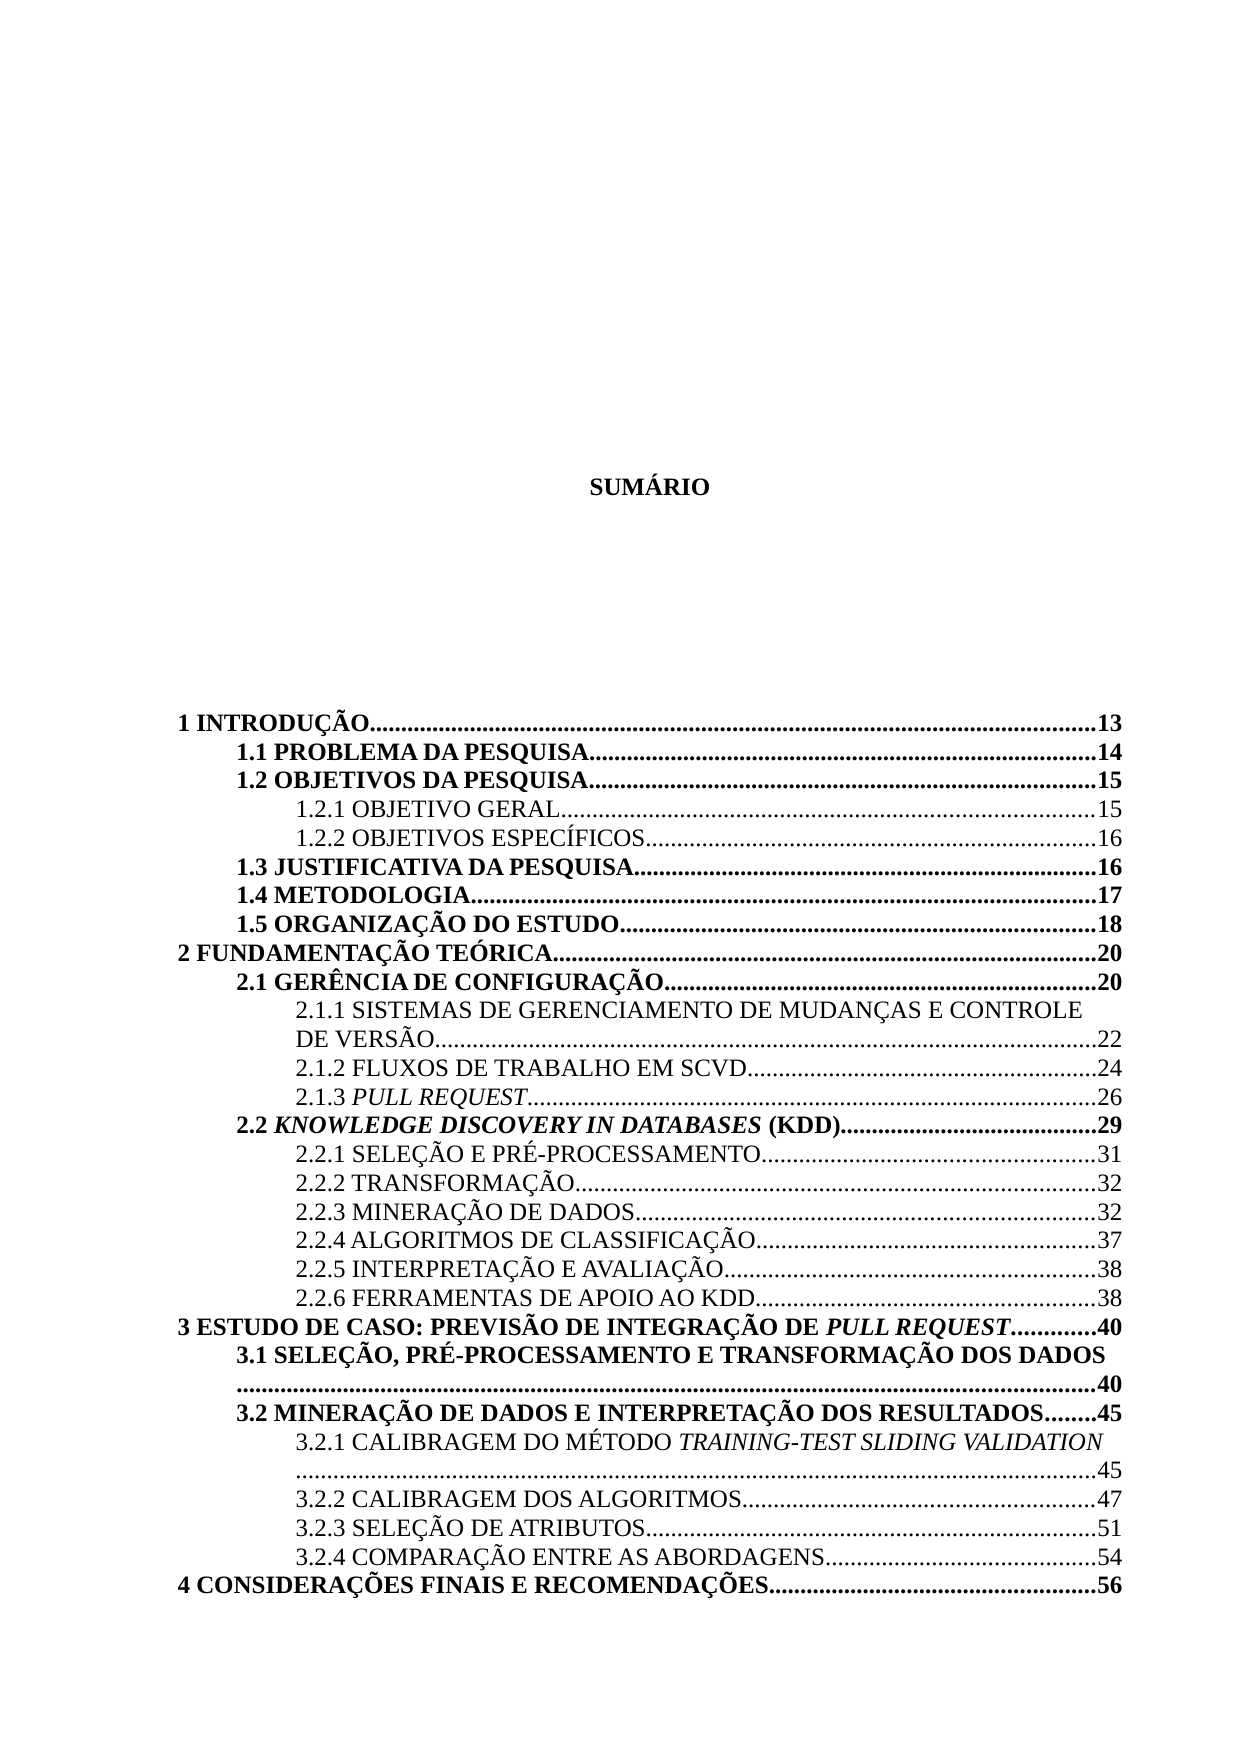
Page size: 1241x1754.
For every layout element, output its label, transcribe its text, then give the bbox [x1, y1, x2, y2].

text 1 Introdução 13 [177, 708, 1122, 737]
text 2.2.5 Interpretação e Avaliação 38 [295, 1254, 1122, 1283]
text 1.4 Metodologia 17 [236, 880, 1122, 909]
text 1.2.2 Objetivos específicos 16 [295, 823, 1122, 852]
text 3 Estudo de Caso: Previsão de Integração de Pull Request 40 [177, 1312, 1122, 1340]
text 1.2.1 Objetivo geral 15 [295, 794, 1122, 823]
text 2.1 Gerência de Configuração 20 [236, 967, 1122, 995]
text 2.1.2 Fluxos de trabalho EM SCVD 24 [295, 1053, 1122, 1082]
text 2.1.3 Pull Request 26 [295, 1082, 1122, 1110]
text 1.1 Problema da pesquisa 14 [236, 737, 1122, 765]
text 2.2.1 Seleção e Pré-processamento 31 [295, 1139, 1122, 1168]
text 3.2.3 Seleção de atributos 51 [295, 1513, 1122, 1542]
text Sumário [177, 472, 1122, 501]
text 3.2.4 Comparação entre as abordagens 54 [295, 1542, 1122, 1570]
text 3.2 Mineração de dados e Interpretação dos resultados 45 [236, 1398, 1122, 1427]
text 2.2.6 Ferramentas de apoio ao KDD 38 [295, 1283, 1122, 1312]
text 2 Fundamentação teórica 20 [177, 938, 1122, 967]
text 2.1.1 Sistemas de Gerenciamento de Mudanças e controle de versão 22 [295, 995, 1122, 1053]
text 2.2.3 Mineração de dados 32 [295, 1197, 1122, 1225]
text 3.1 Seleção, Pré-processamento e Transformação dos dados 40 [236, 1340, 1122, 1398]
text 1.3 Justificativa da pesquisa 16 [236, 852, 1122, 880]
text 3.2.1 Calibragem do método training-test sliding validation 45 [295, 1427, 1122, 1484]
text 4 CONSIDERAÇÕES FINAIS E RECOMENDAÇÕES 56 [177, 1570, 1122, 1599]
text 3.2.2 Calibragem dos algoritmos 47 [295, 1484, 1122, 1513]
text 2.2.2 Transformação 32 [295, 1168, 1122, 1197]
text 1.5 Organização do estudo 18 [236, 909, 1122, 938]
text 2.2.4 Algoritmos de Classificação 37 [295, 1225, 1122, 1254]
text 2.2 Knowledge Discovery in Databases (KDD) 29 [236, 1110, 1122, 1139]
text 1.2 objetivos da pesquisa 15 [236, 765, 1122, 794]
